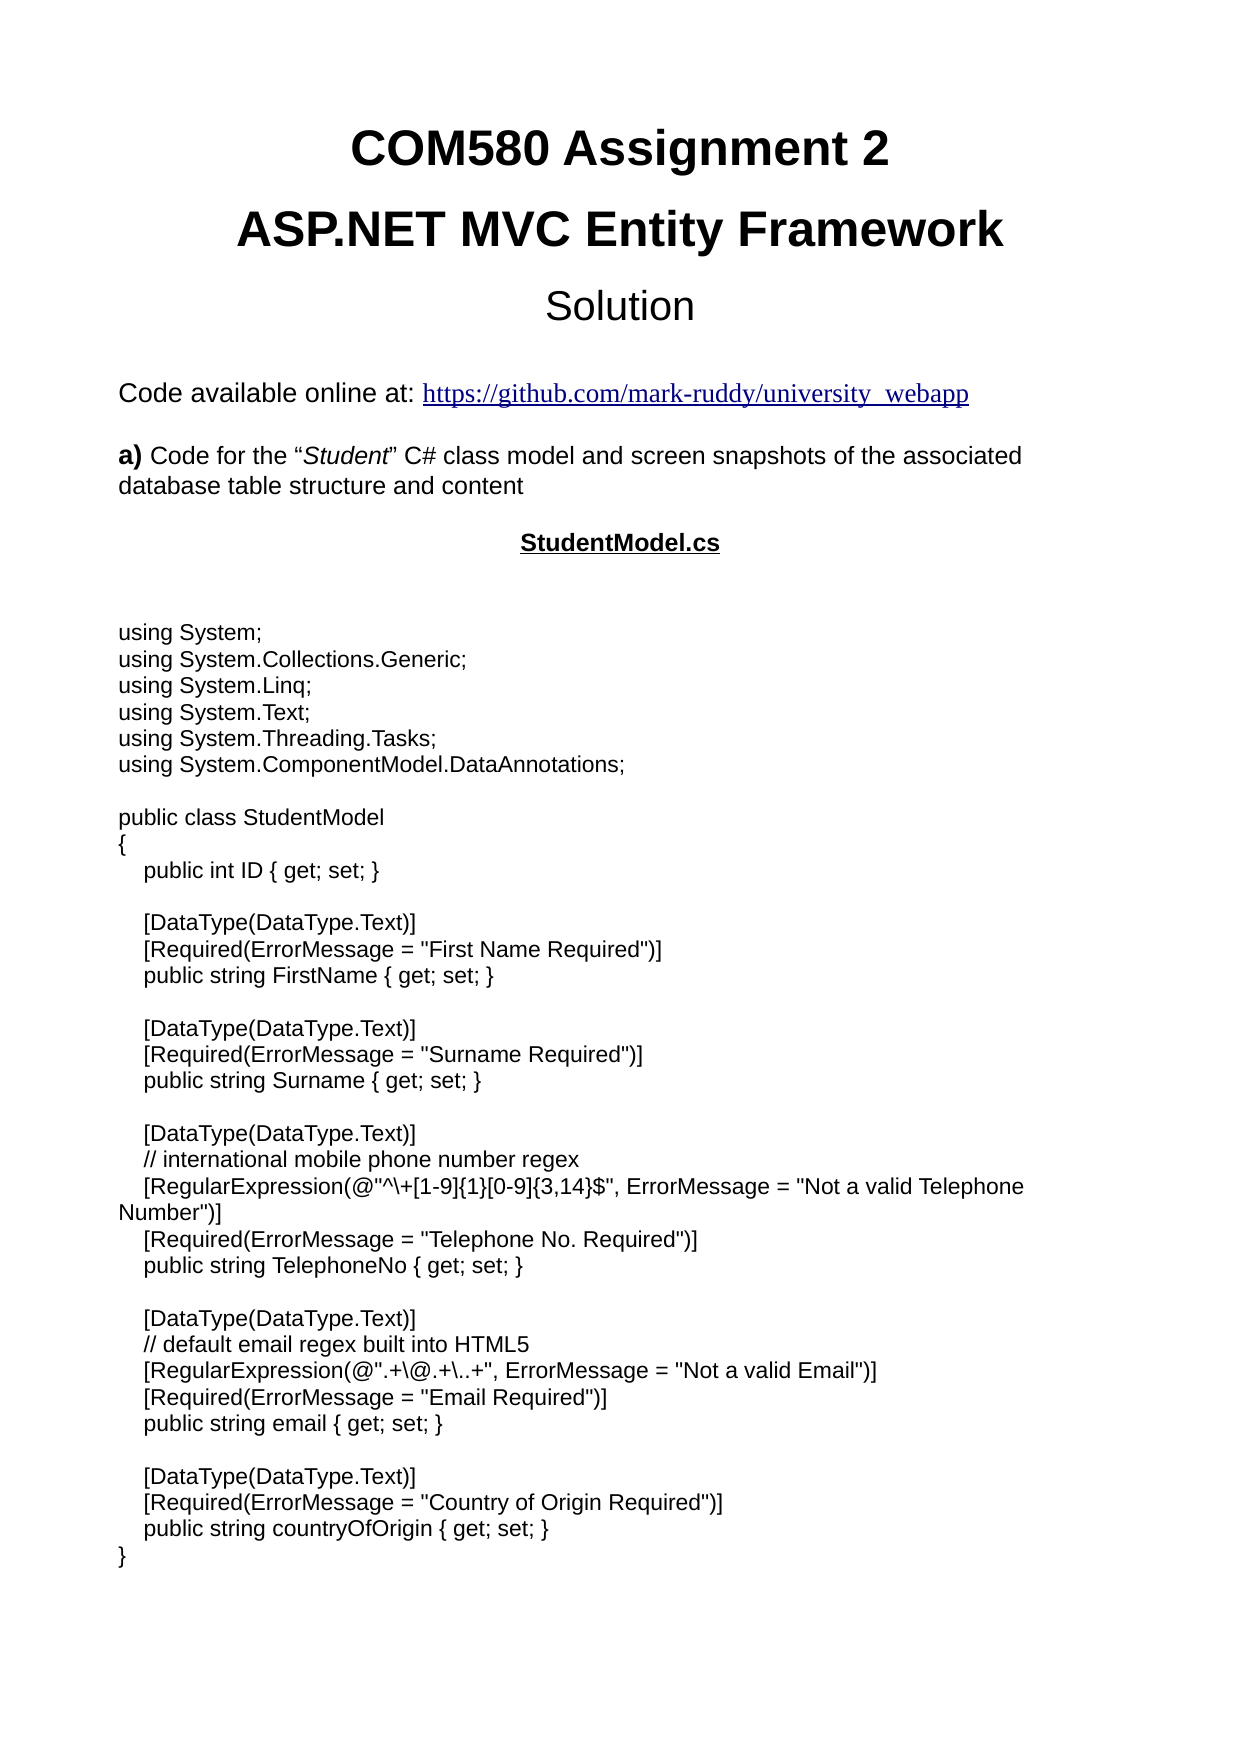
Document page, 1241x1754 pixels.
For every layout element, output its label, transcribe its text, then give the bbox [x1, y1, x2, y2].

text using System; [118, 557, 1122, 646]
text [Required(ErrorMessage = "Email Required")] [118, 1384, 1122, 1410]
text [DataType(DataType.Text)] [118, 1015, 1122, 1041]
text Code available online at: https://github.com/mark-ruddy/university_webapp a) Code for the “Student” C# class model and screen snapshots of the associated database table structure and content [118, 377, 1122, 499]
text public class StudentModel [118, 804, 1122, 830]
text // default email regex built into HTML5 [118, 1331, 1122, 1357]
text using System.Text; [118, 698, 1122, 725]
text [DataType(DataType.Text)] [118, 1120, 1122, 1146]
text public string email { get; set; } [118, 1410, 1122, 1436]
text COM580 Assignment 2 [118, 118, 1122, 176]
text public string Surname { get; set; } [118, 1067, 1122, 1094]
text [DataType(DataType.Text)] [118, 1304, 1122, 1331]
text using System.ComponentModel.DataAnnotations; [118, 751, 1122, 777]
text using System.Threading.Tasks; [118, 725, 1122, 751]
text [RegularExpression(@"^\+[1-9]{1}[0-9]{3,14}$", ErrorMessage = "Not a valid Telephone Number")] [118, 1173, 1122, 1226]
text { [118, 830, 1122, 857]
text public string TelephoneNo { get; set; } [118, 1252, 1122, 1278]
text public string FirstName { get; set; } [118, 962, 1122, 988]
text public string countryOfOrigin { get; set; } [118, 1515, 1122, 1542]
text ASP.NET MVC Entity Framework [118, 199, 1122, 257]
text // international mobile phone number regex [118, 1146, 1122, 1173]
text [Required(ErrorMessage = "Telephone No. Required")] [118, 1226, 1122, 1252]
text Solution [118, 281, 1122, 329]
text [Required(ErrorMessage = "Surname Required")] [118, 1041, 1122, 1067]
text StudentModel.cs [118, 528, 1122, 557]
text using System.Linq; [118, 672, 1122, 698]
text [Required(ErrorMessage = "First Name Required")] [118, 936, 1122, 962]
text [DataType(DataType.Text)] [118, 1463, 1122, 1489]
text using System.Collections.Generic; [118, 646, 1122, 672]
text [Required(ErrorMessage = "Country of Origin Required")] [118, 1489, 1122, 1515]
text [RegularExpression(@".+\@.+\..+", ErrorMessage = "Not a valid Email")] [118, 1357, 1122, 1384]
text [DataType(DataType.Text)] [118, 909, 1122, 936]
text } [118, 1542, 1122, 1568]
text public int ID { get; set; } [118, 857, 1122, 883]
